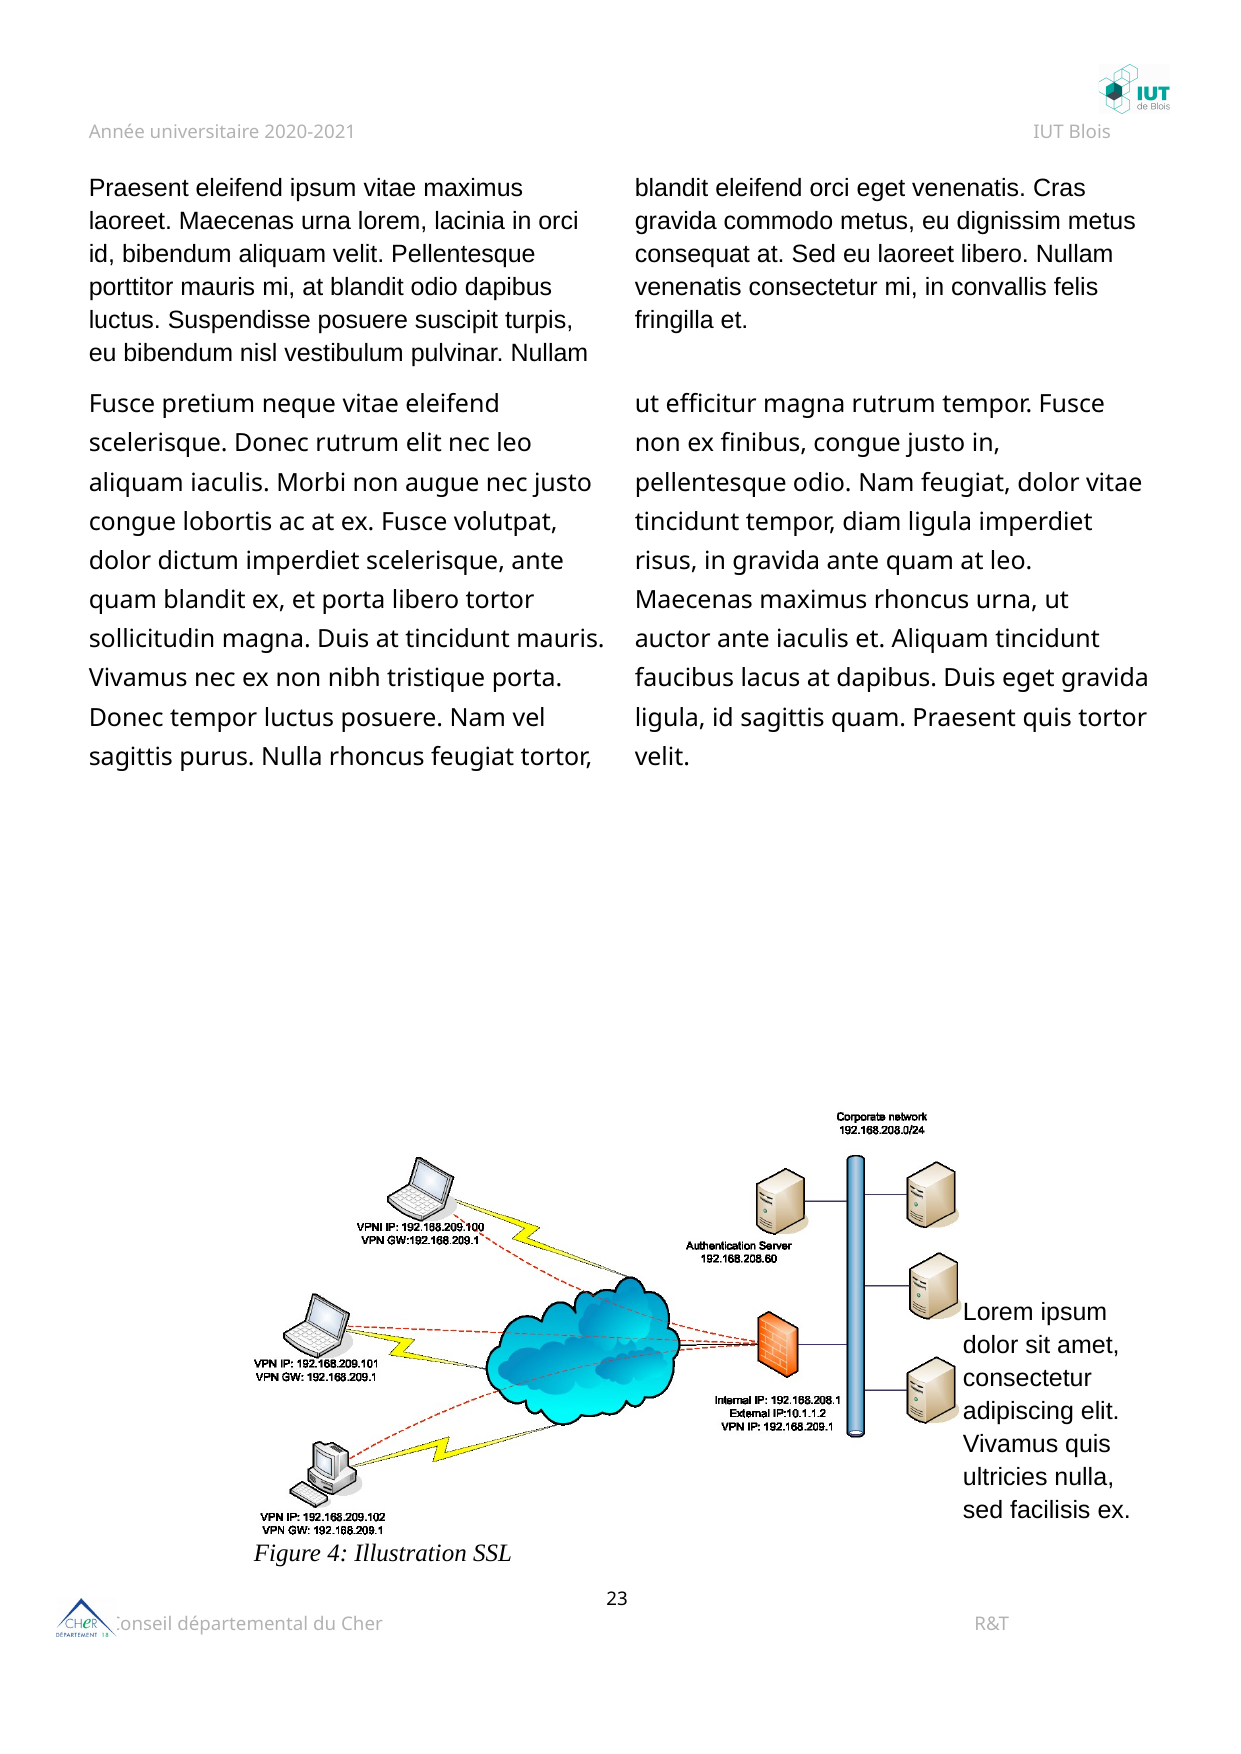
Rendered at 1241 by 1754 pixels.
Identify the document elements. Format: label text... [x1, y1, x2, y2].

picture [56, 1598, 117, 1637]
text ut efficitur magna rutrum tempor. Fusce non ex finibus, congue justo in, pellentesque odio. Nam feugiat, dolor vitae tincidunt tempor, diam ligula imperdiet risus, in gravida ante quam at leo. Maecenas maximus rhoncus urna, ut auctor ante iaculis et. Aliquam tincidunt faucibus lacus at dapibus. Duis eget gravida ligula, id sagittis quam. Praesent quis tortor velit. [634, 386, 1151, 772]
text Figure 4: Illustration SSL [254, 1539, 963, 1567]
picture [1098, 64, 1170, 114]
text blandit eleifend orci eget venenatis. Cras gravida commodo metus, eu dignissim metus consequat at. Sed eu laoreet libero. Nullam venenatis consectetur mi, in convallis felis fringilla et. [634, 173, 1151, 334]
text Lorem ipsum dolor sit amet, consectetur adipiscing elit. Vivamus quis ultricies nulla, sed facilisis ex. [963, 1297, 1151, 1524]
text [88, 1297, 253, 1524]
picture [253, 1107, 963, 1539]
text Praesent eleifend ipsum vitae maximus laoreet. Maecenas urna lorem, lacinia in orci id, bibendum aliquam velit. Pellentesque porttitor mauris mi, at blandit odio dapibus luctus. Suspendisse posuere suscipit turpis, eu bibendum nisl vestibulum pulvinar. Nullam [88, 173, 605, 367]
text Fusce pretium neque vitae eleifend scelerisque. Donec rutrum elit nec leo aliquam iaculis. Morbi non augue nec justo congue lobortis ac at ex. Fusce volutpat, dolor dictum imperdiet scelerisque, ante quam blandit ex, et porta libero tortor sollicitudin magna. Duis at tincidunt mauris. Vivamus nec ex non nibh tristique porta. Donec tempor luctus posuere. Nam vel sagittis purus. Nulla rhoncus feugiat tortor, [88, 386, 605, 772]
